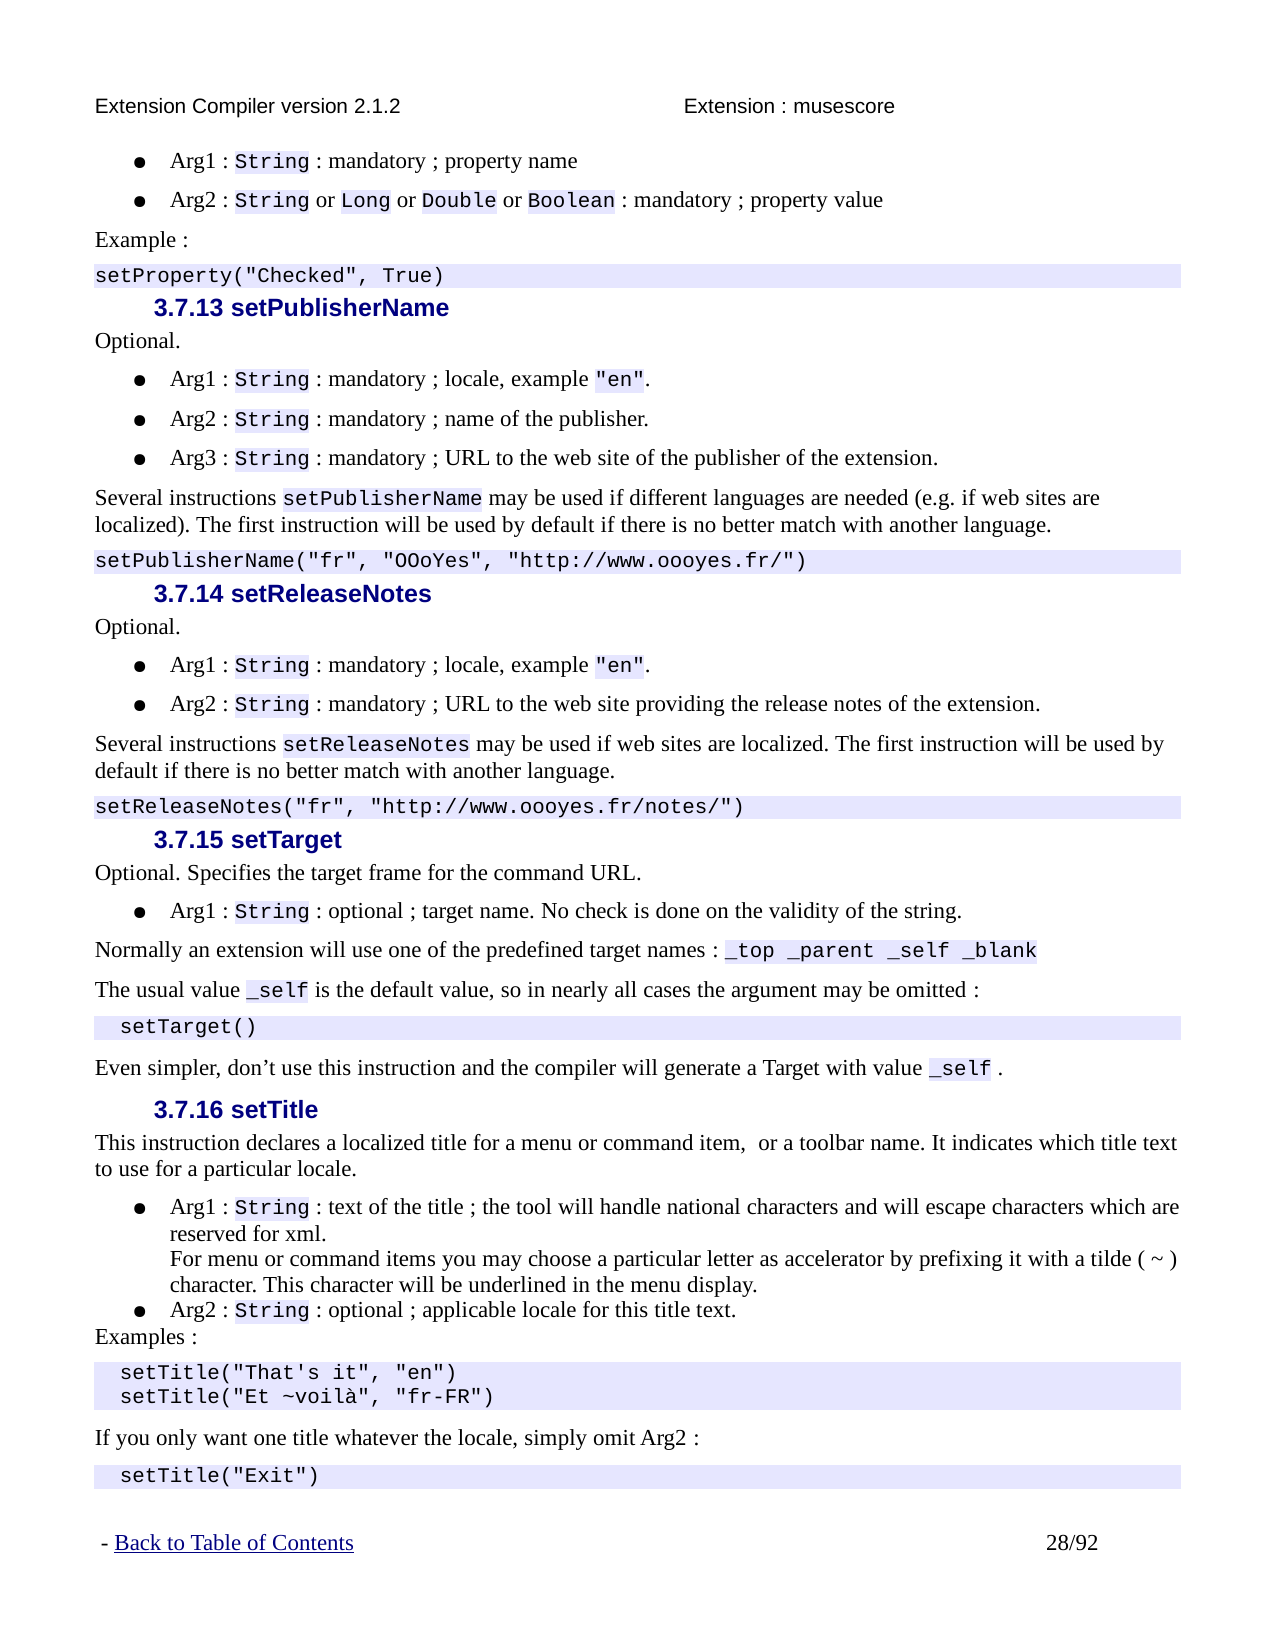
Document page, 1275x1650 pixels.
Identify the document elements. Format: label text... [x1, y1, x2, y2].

text The usual value _self is the default value, so in nearly all cases the argument may be omitted : [94, 976, 1181, 1003]
text setReleaseNotes("fr", "http://www.oooyes.fr/notes/") [94, 796, 1181, 819]
list Arg2 : String : optional ; applicable locale for this title text. [132, 1297, 1181, 1324]
list Arg2 : String : mandatory ; URL to the web site providing the release notes of the extension. [132, 691, 1181, 718]
text This instruction declares a localized title for a menu or command item, or a toolbar name. It indicates which title text to use for a particular locale. [94, 1130, 1181, 1181]
list Arg3 : String : mandatory ; URL to the web site of the publisher of the extension. [132, 445, 1181, 472]
subtitle setReleaseNotes [153, 580, 1181, 608]
list Arg1 : String : mandatory ; locale, example "en". [132, 366, 1181, 393]
list Arg1 : String : optional ; target name. No check is done on the validity of the string. [132, 897, 1181, 924]
list Arg1 : String : mandatory ; locale, example "en". [132, 652, 1181, 679]
text setTitle("That's it", "en") [94, 1362, 1181, 1386]
text Optional. [94, 614, 1181, 639]
text Optional. [94, 328, 1181, 354]
text setTitle("Exit") [94, 1465, 1181, 1489]
text setTitle("Et ~voilà", "fr-FR") [94, 1386, 1181, 1410]
text Example : [94, 226, 1181, 252]
list Arg2 : String : mandatory ; name of the publisher. [132, 406, 1181, 433]
list Arg2 : String or Long or Double or Boolean : mandatory ; property value [132, 187, 1181, 214]
subtitle setPublisherName [153, 294, 1181, 322]
text Even simpler, don’t use this instruction and the compiler will generate a Target with value _self . [94, 1054, 1181, 1081]
text Normally an extension will use one of the predefined target names : _top _parent _self _blank [94, 937, 1181, 964]
subtitle setTarget [153, 826, 1181, 853]
subtitle setTitle [153, 1096, 1181, 1124]
text setTarget() [94, 1016, 1181, 1040]
list Arg1 : String : text of the title ; the tool will handle national characters and will escape characters which are reserved for xml. For menu or command items you may choose a particular letter as accelerator by prefixing it with a tilde ( ~ ) character. This character will be underlined in the menu display. [132, 1193, 1181, 1297]
text Several instructions setReleaseNotes may be used if web sites are localized. The first instruction will be used by default if there is no better match with another language. [94, 731, 1181, 783]
text Several instructions setPublisherName may be used if different languages are needed (e.g. if web sites are localized). The first instruction will be used by default if there is no better match with another language. [94, 485, 1181, 537]
list Arg1 : String : mandatory ; property name [132, 147, 1181, 174]
text If you only want one title whatever the locale, simply omit Arg2 : [94, 1424, 1181, 1450]
text Optional. Specifies the target frame for the command URL. [94, 859, 1181, 885]
text Examples : [94, 1324, 1181, 1349]
text setPublisherName("fr", "OOoYes", "http://www.oooyes.fr/") [94, 550, 1181, 574]
text setProperty("Checked", True) [94, 264, 1181, 288]
